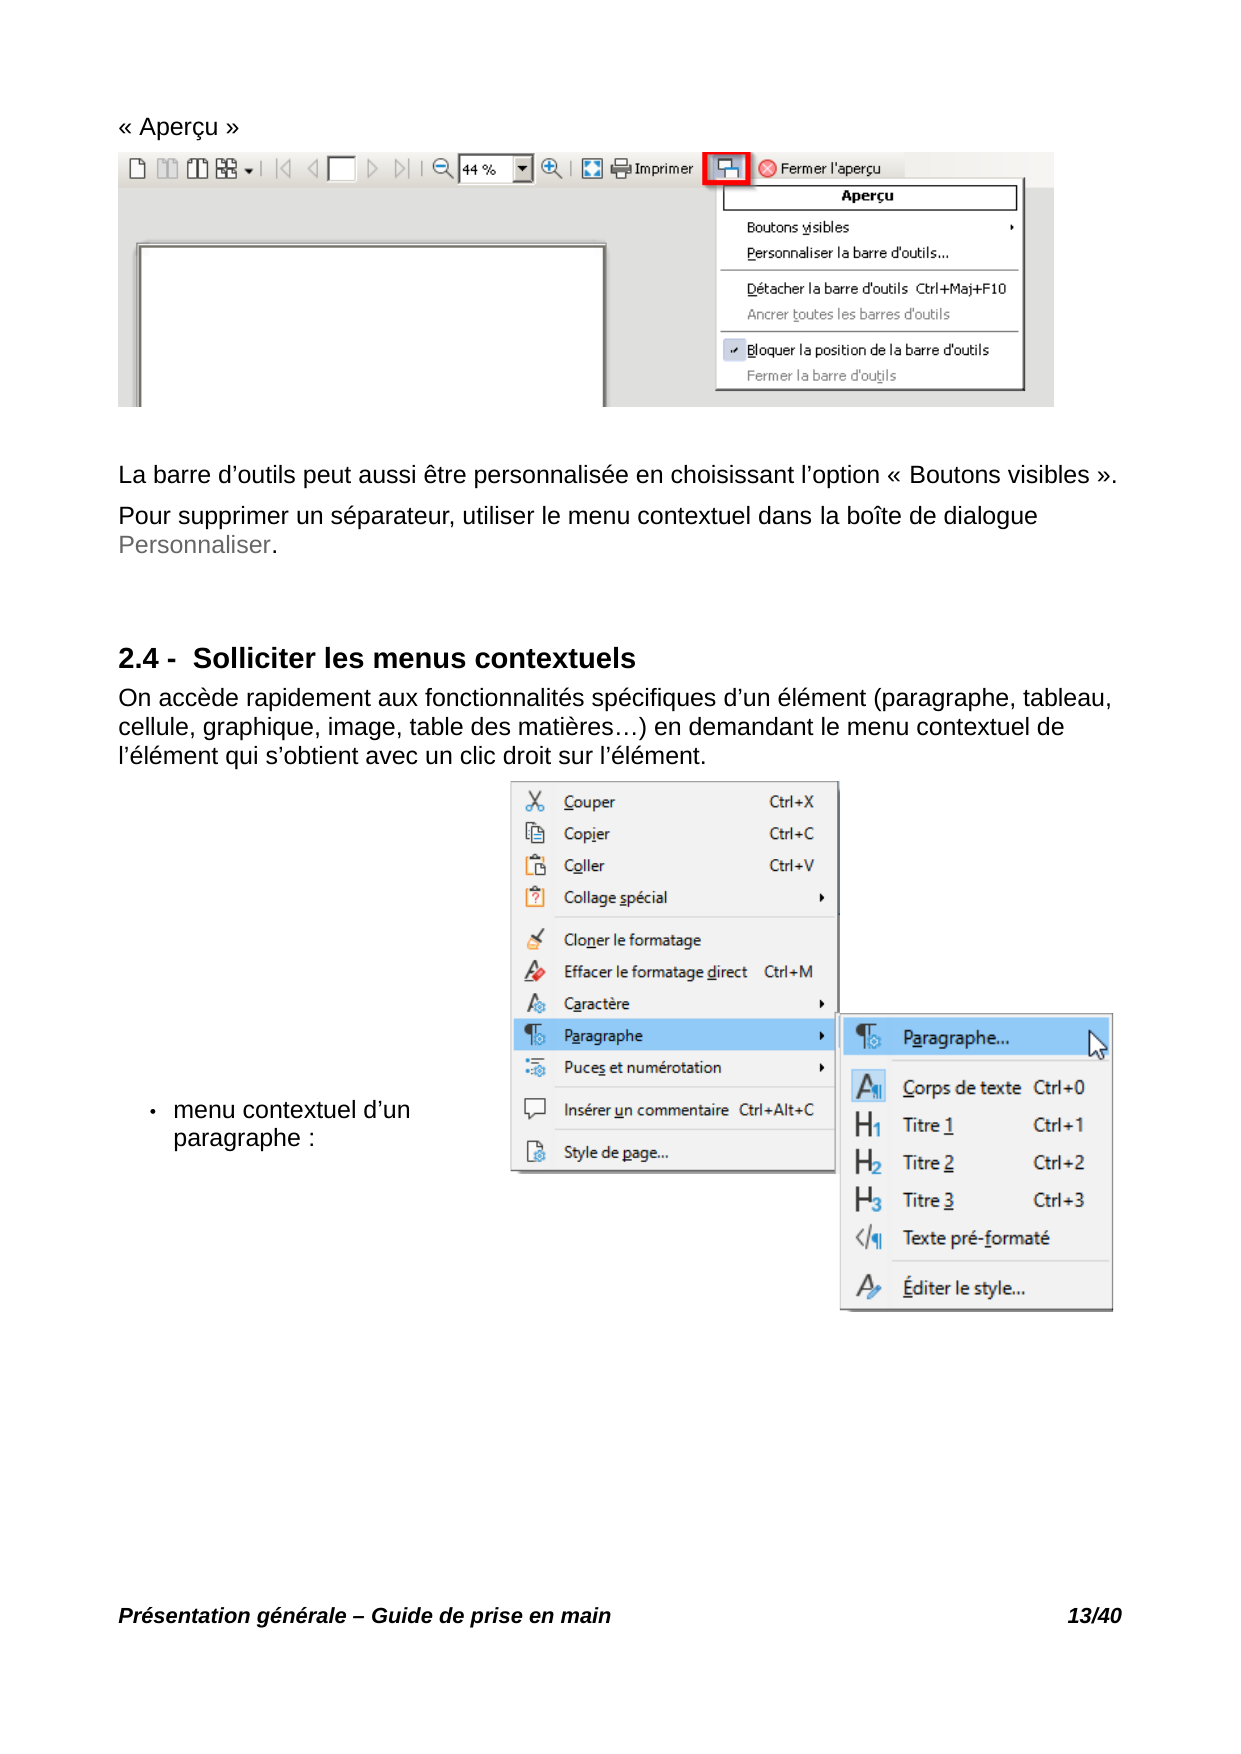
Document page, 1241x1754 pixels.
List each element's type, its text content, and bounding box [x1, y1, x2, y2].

table_header menu contextuel d’un paragraphe : [120, 782, 509, 1353]
text Pour supprimer un séparateur, utiliser le menu contextuel dans la boîte de dialogue Personnaliser. [118, 501, 1122, 559]
table_header [509, 782, 1123, 1353]
text On accède rapidement aux fonctionnalités spécifiques d’un élément (paragraphe, tableau, cellule, graphique, image, table des matières…) en demandant le menu contextuel de l’élément qui s’obtient avec un clic droit sur l’élément. [118, 683, 1122, 769]
picture [510, 781, 1114, 1312]
subtitle Solliciter les menus contextuels [118, 641, 1122, 675]
text La barre d’outils peut aussi être personnalisée en choisissant l’option « Boutons visibles ». [118, 460, 1122, 489]
text « Aperçu » [118, 112, 1122, 406]
